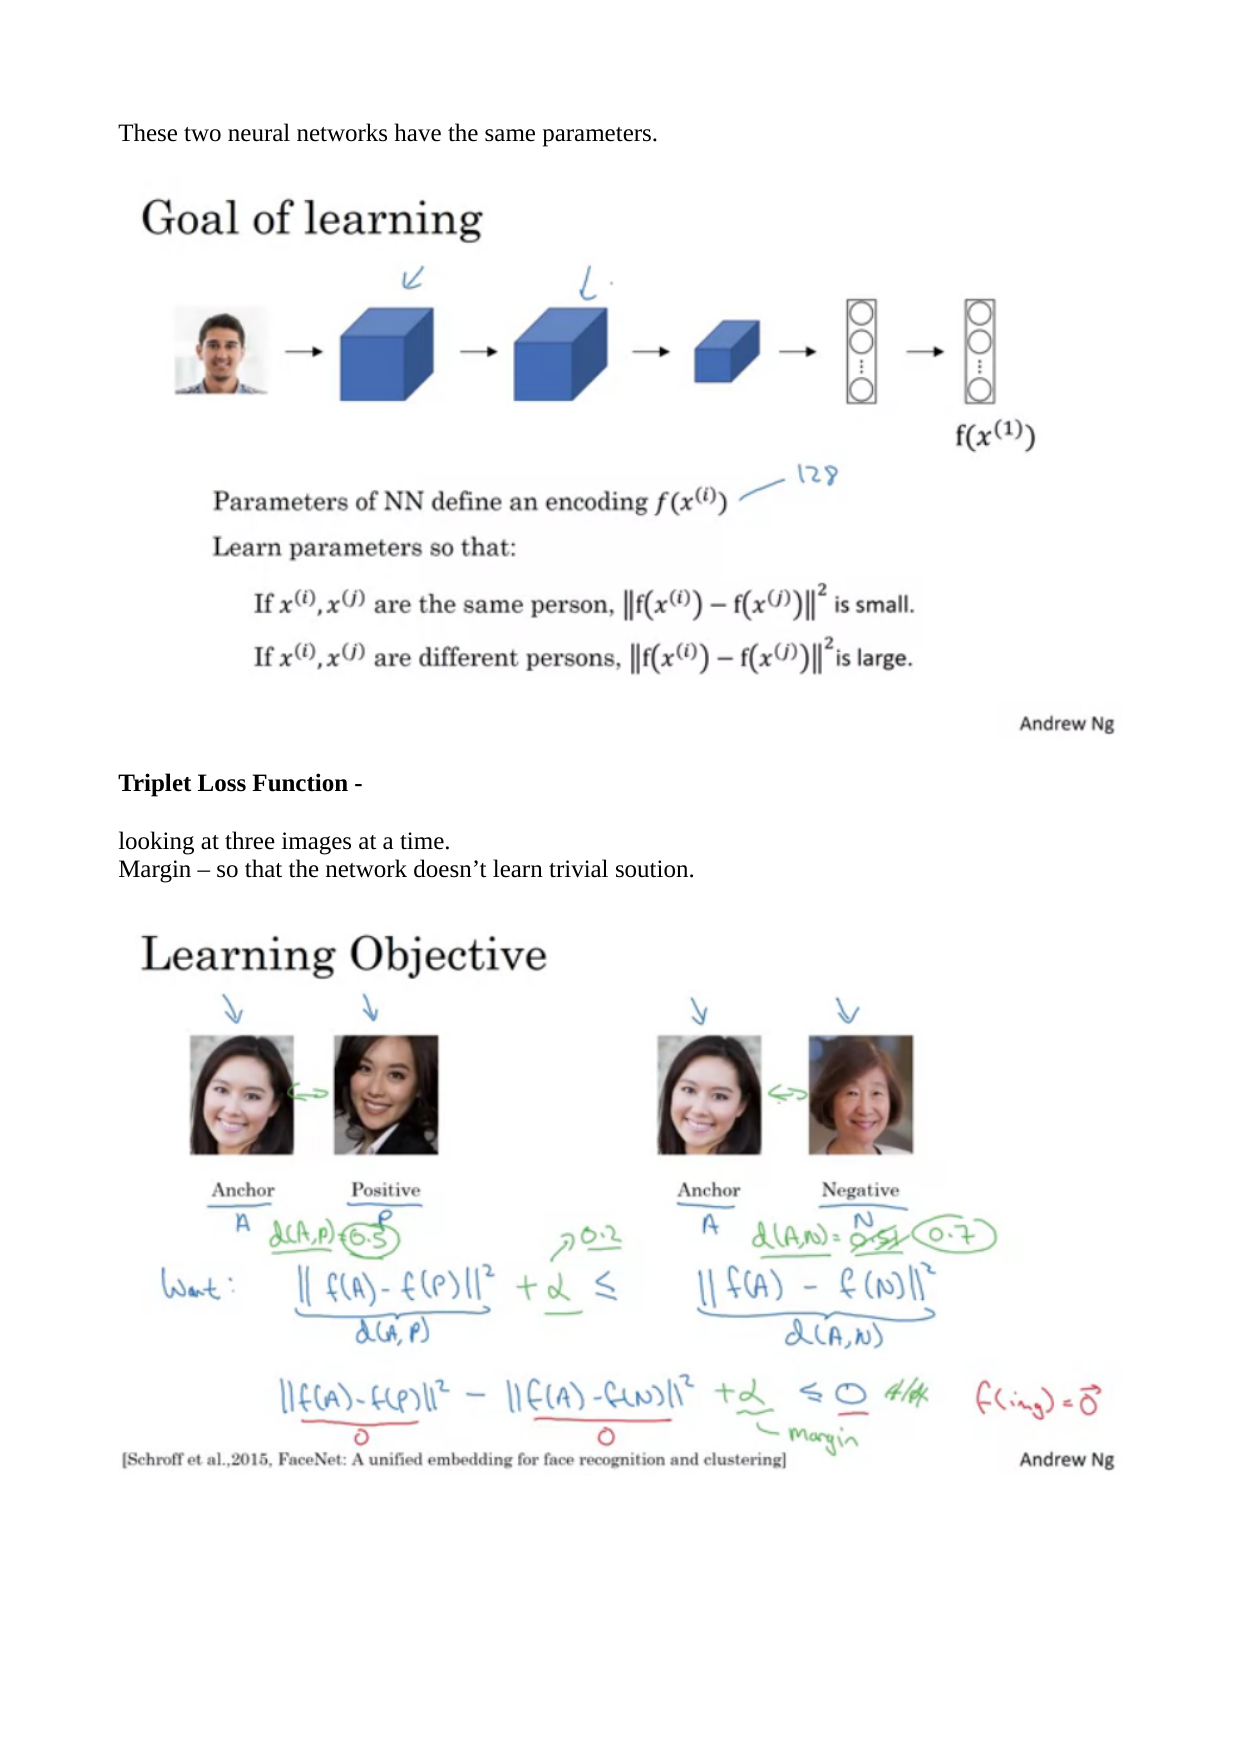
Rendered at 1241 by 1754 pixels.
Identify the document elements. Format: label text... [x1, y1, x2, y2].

text Margin – so that the network doesn’t learn trivial soution. [118, 854, 1122, 883]
text looking at three images at a time. [118, 826, 1122, 854]
text Triplet Loss Function - [118, 768, 1122, 797]
picture [118, 175, 1123, 740]
text These two neural networks have the same parameters. [118, 118, 1122, 147]
picture [118, 912, 1123, 1476]
